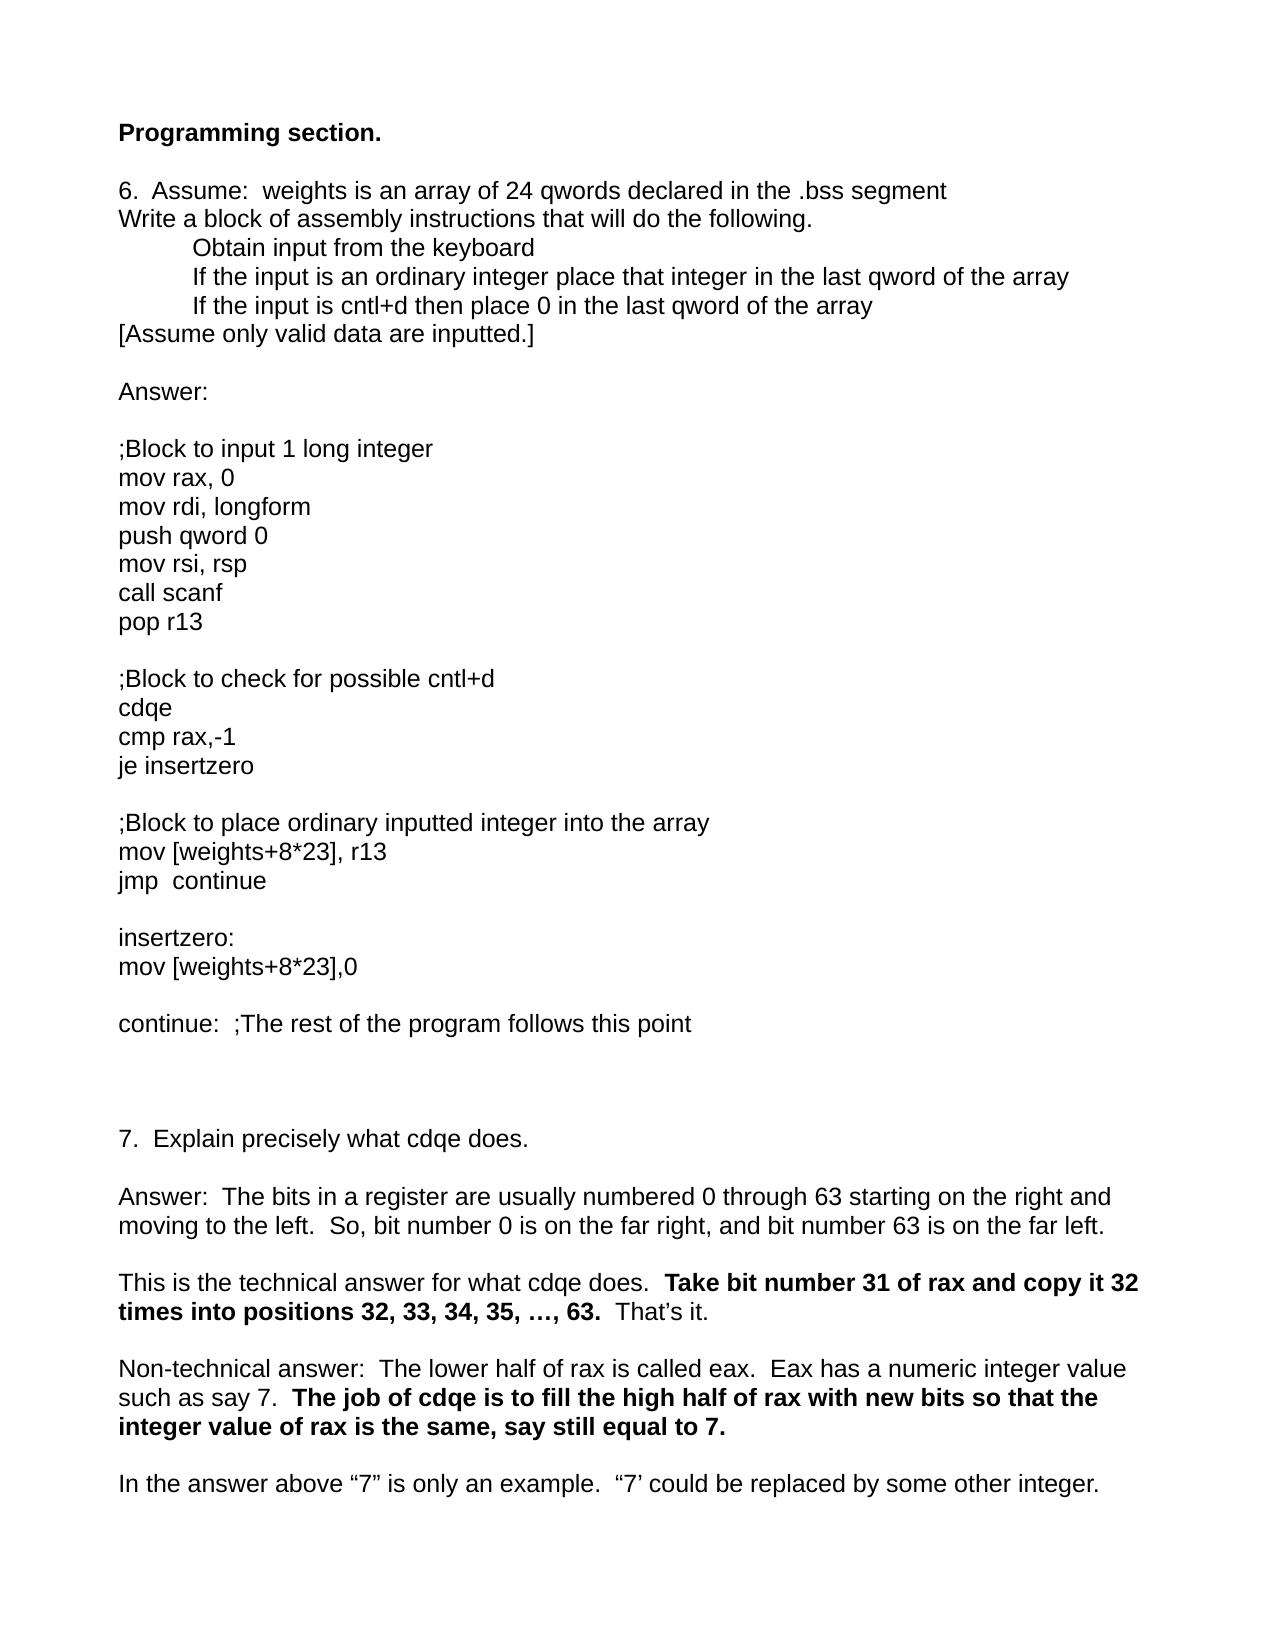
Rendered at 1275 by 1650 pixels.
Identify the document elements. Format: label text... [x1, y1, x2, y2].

text pop r13 [118, 607, 1157, 636]
text 6. Assume: weights is an array of 24 qwords declared in the .bss segment [118, 176, 1157, 204]
text cmp rax,-1 [118, 722, 1157, 751]
text jmp continue [118, 866, 1157, 894]
text call scanf [118, 578, 1157, 607]
text mov rax, 0 [118, 463, 1157, 492]
text Non-technical answer: The lower half of rax is called eax. Eax has a numeric integer value such as say 7. The job of cdqe is to fill the high half of rax with new bits so that the integer value of rax is the same, say still equal to 7. [118, 1354, 1157, 1441]
text mov [weights+8*23], r13 [118, 837, 1157, 866]
text je insertzero [118, 751, 1157, 779]
text If the input is cntl+d then place 0 in the last qword of the array [118, 291, 1157, 319]
text In the answer above “7” is only an example. “7’ could be replaced by some other integer. [118, 1469, 1157, 1498]
text Answer: [118, 377, 1157, 406]
text Answer: The bits in a register are usually numbered 0 through 63 starting on the right and moving to the left. So, bit number 0 is on the far right, and bit number 63 is on the far left. [118, 1182, 1157, 1239]
text push qword 0 [118, 521, 1157, 549]
text If the input is an ordinary integer place that integer in the last qword of the array [118, 262, 1157, 291]
text 7. Explain precisely what cdqe does. [118, 1124, 1157, 1153]
text ;Block to place ordinary inputted integer into the array [118, 808, 1157, 837]
text cdqe [118, 693, 1157, 722]
text insertzero: [118, 923, 1157, 952]
text ;Block to input 1 long integer [118, 434, 1157, 463]
text ;Block to check for possible cntl+d [118, 664, 1157, 693]
text Obtain input from the keyboard [118, 233, 1157, 262]
text This is the technical answer for what cdqe does. Take bit number 31 of rax and copy it 32 times into positions 32, 33, 34, 35, …, 63. That’s it. [118, 1268, 1157, 1326]
text continue: ;The rest of the program follows this point [118, 1009, 1157, 1038]
text mov [weights+8*23],0 [118, 952, 1157, 981]
text mov rsi, rsp [118, 549, 1157, 578]
text Write a block of assembly instructions that will do the following. [118, 204, 1157, 233]
text mov rdi, longform [118, 492, 1157, 521]
text Programming section. [118, 118, 1157, 147]
text [Assume only valid data are inputted.] [118, 319, 1157, 348]
